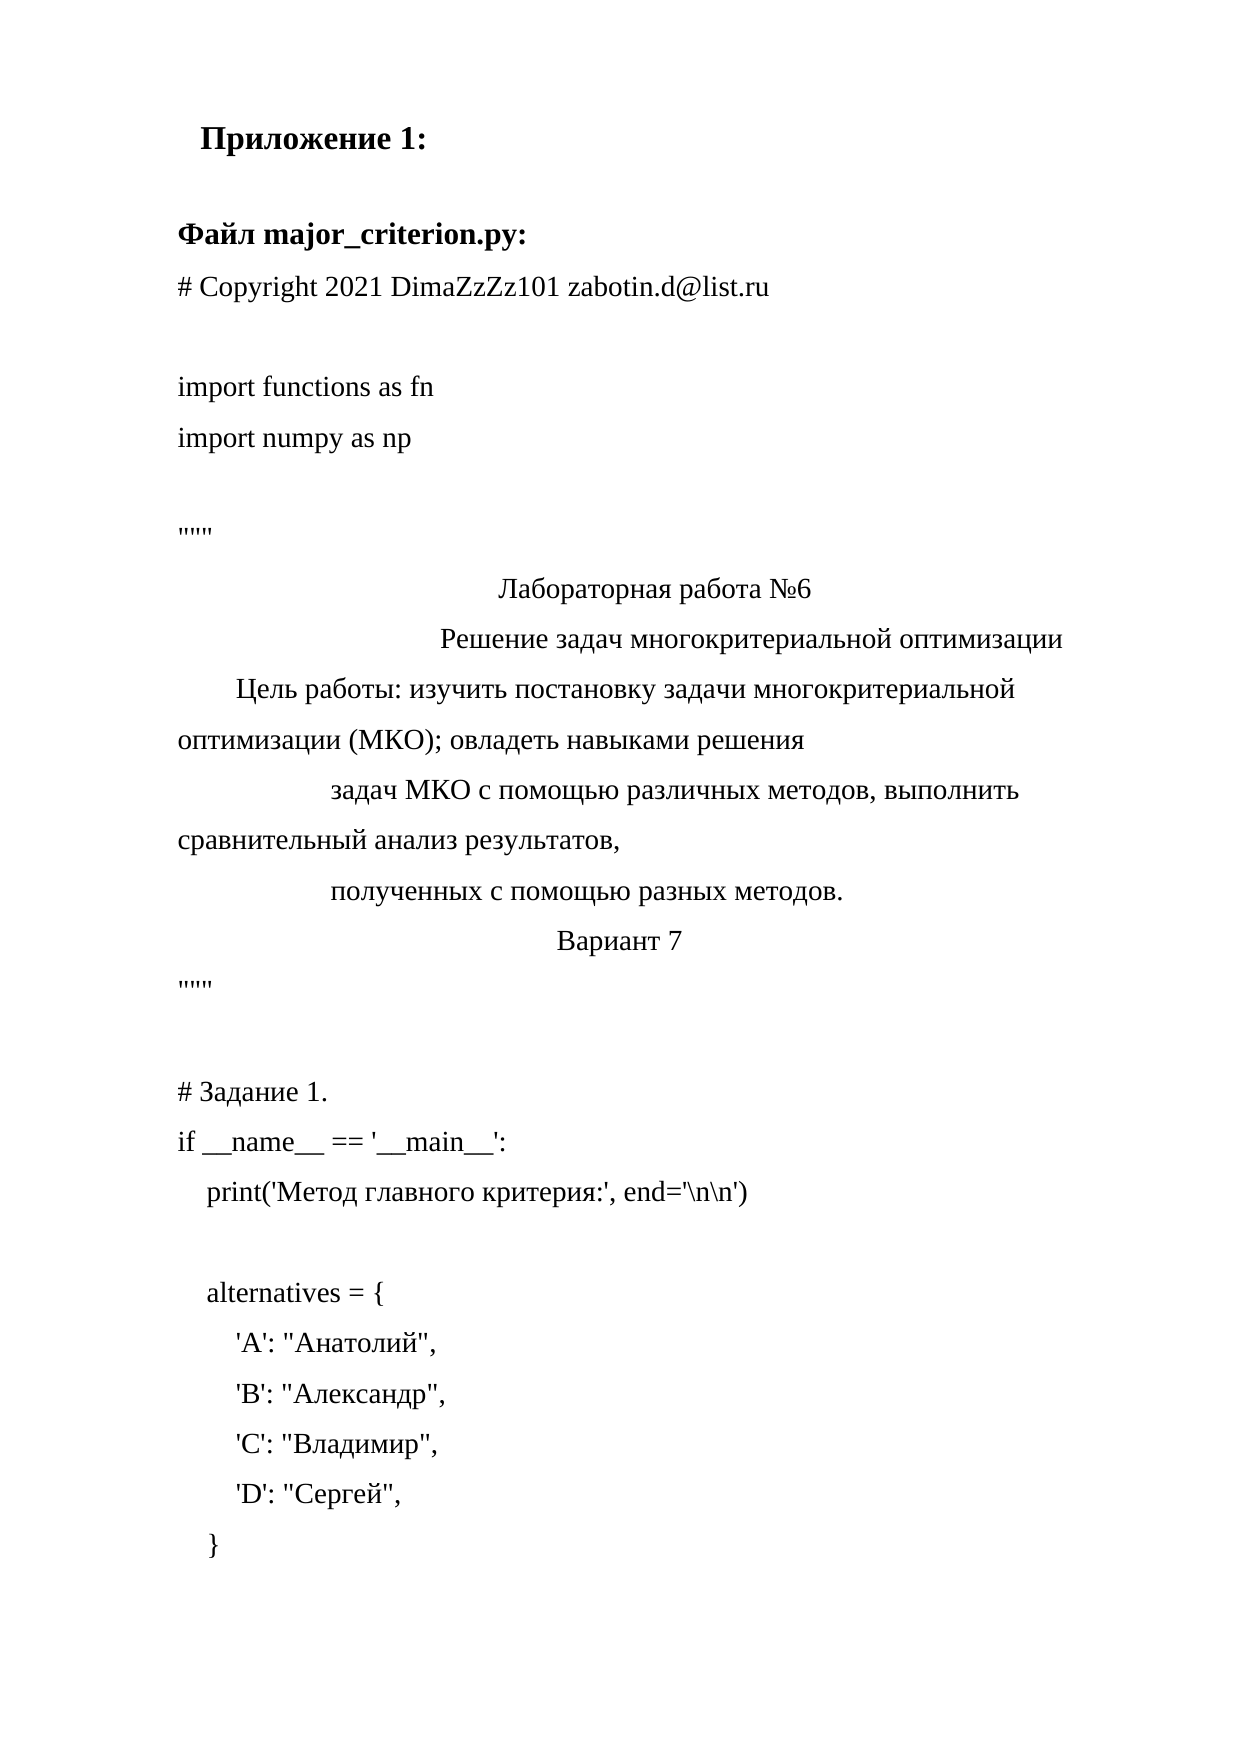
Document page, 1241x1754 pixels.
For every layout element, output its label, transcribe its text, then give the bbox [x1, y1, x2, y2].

text Вариант 7 [177, 923, 1152, 957]
text задач МКО с помощью различных методов, выполнить сравнительный анализ результатов, [177, 772, 1152, 856]
text alternatives = { [177, 1275, 1152, 1309]
text """ [177, 973, 1152, 1007]
text } [177, 1527, 1152, 1560]
text if __name__ == '__main__': [177, 1124, 1152, 1158]
text Лабораторная работа №6 [177, 571, 1152, 604]
text Решение задач многокритериальной оптимизации [177, 621, 1152, 655]
text """ [177, 521, 1152, 554]
text import functions as fn [177, 369, 1152, 403]
text # Copyright 2021 DimaZzZz101 zabotin.d@list.ru [177, 269, 1152, 302]
text 'A': "Анатолий", [177, 1326, 1152, 1359]
text # Задание 1. [177, 1074, 1152, 1107]
text 'D': "Сергей", [177, 1476, 1152, 1510]
text import numpy as np [177, 420, 1152, 453]
text Файл major_criterion.py: [177, 215, 1152, 251]
text полученных с помощью разных методов. [177, 873, 1152, 906]
text 'C': "Владимир", [177, 1426, 1152, 1460]
subtitle Приложение 1: [200, 118, 1152, 156]
text print('Метод главного критерия:', end='\n\n') [177, 1174, 1152, 1208]
text Цель работы: изучить постановку задачи многокритериальной оптимизации (МКО); овладеть навыками решения [177, 671, 1152, 755]
text 'B': "Александр", [177, 1376, 1152, 1409]
